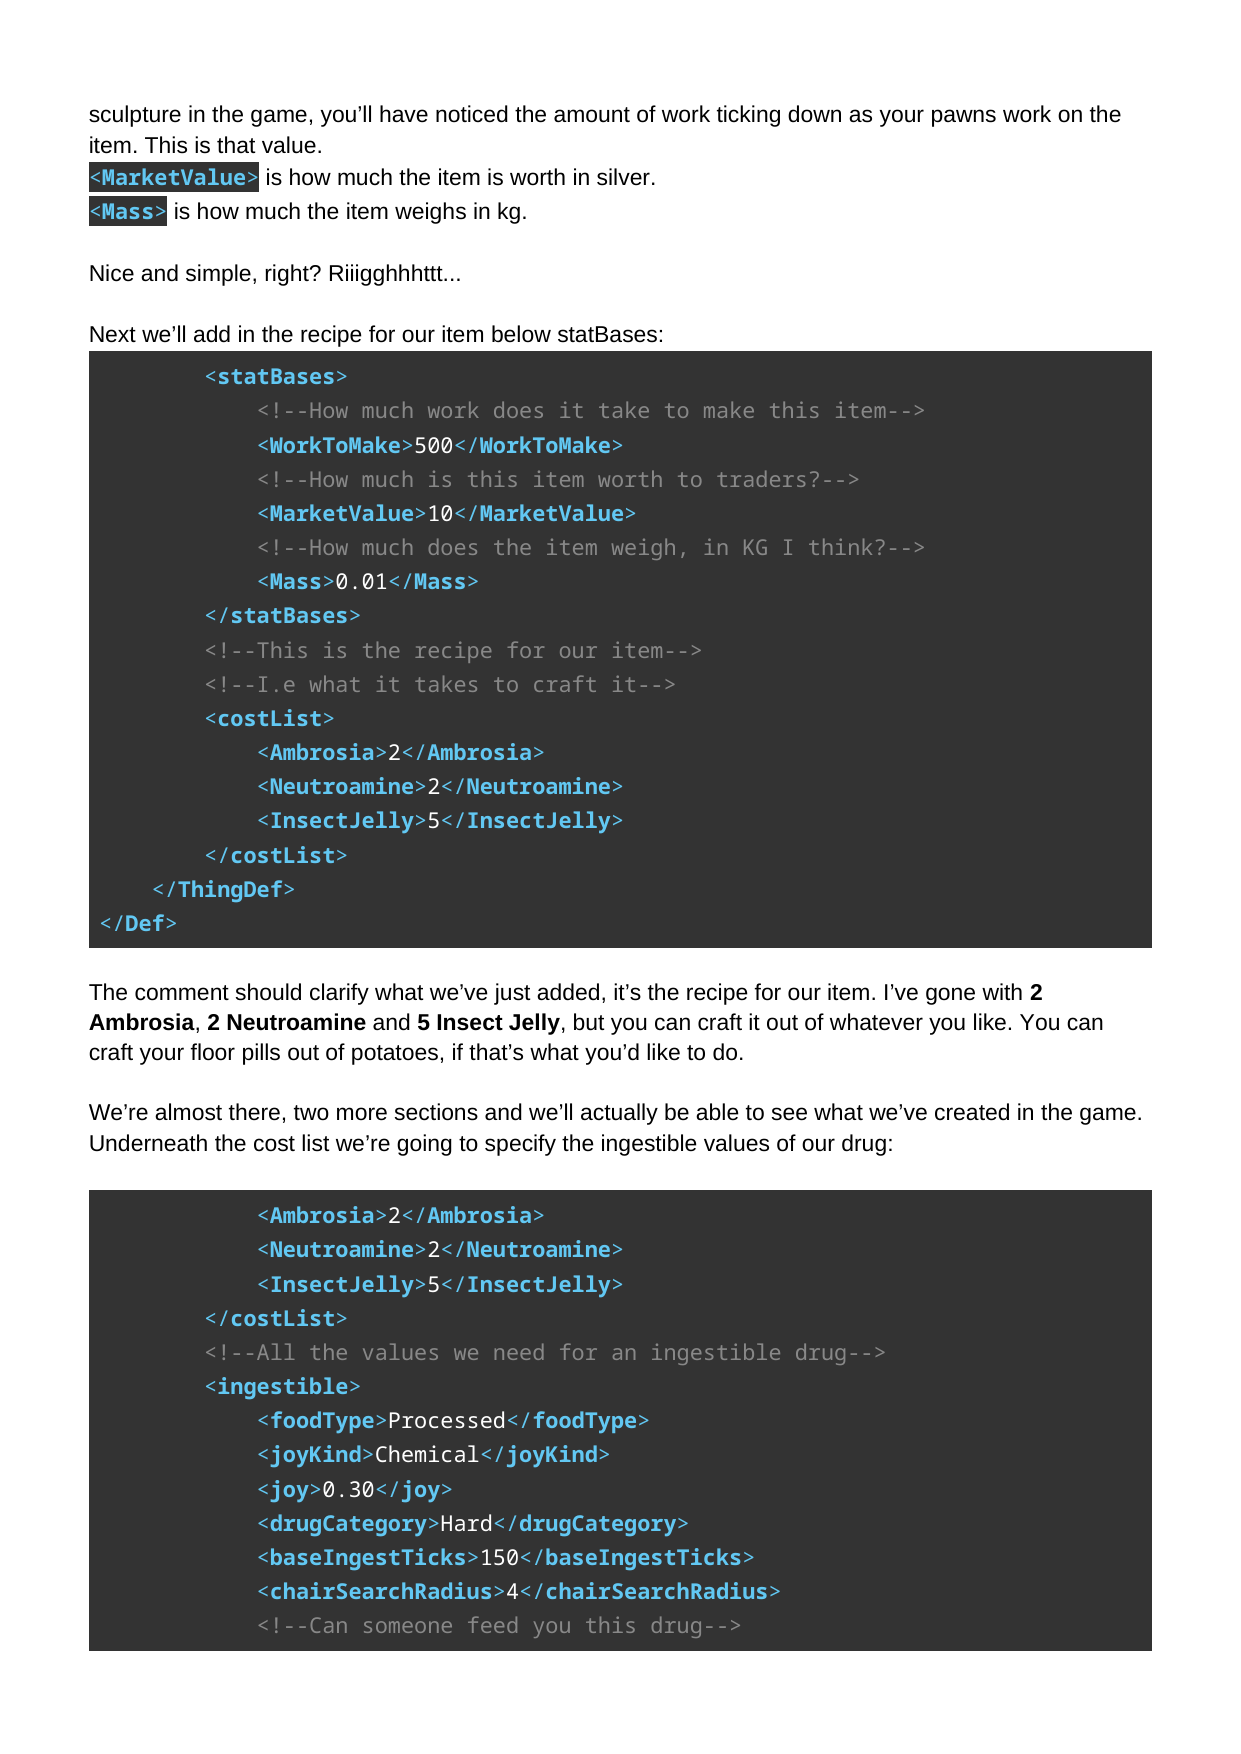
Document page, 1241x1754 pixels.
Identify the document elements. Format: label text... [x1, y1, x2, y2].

text We’re almost there, two more sections and we’ll actually be able to see what we’ve created in the game. Underneath the cost list we’re going to specify the ingestible values of our drug: [88, 1099, 1152, 1156]
text Nice and simple, right? Riiigghhhttt... [88, 260, 1152, 287]
table_header <statBases> <!--How much work does it take to make this item--> <WorkToMake>500</WorkToMake> <!--How much is this item worth to traders?--> <MarketValue>10</MarketValue> <!--How much does the item weigh, in KG I think?--> <Mass>0.01</Mass> </statBases> <!--This is the recipe for our item--> <!--I.e what it takes to craft it--> <costList> <Ambrosia>2</Ambrosia> <Neutroamine>2</Neutroamine> <InsectJelly>5</InsectJelly> </costList> </ThingDef> </Def> [89, 351, 1152, 948]
text The comment should clarify what we’ve just added, it’s the recipe for our item. I’ve gone with 2 Ambrosia, 2 Neutroamine and 5 Insect Jelly, but you can craft it out of whatever you like. You can craft your floor pills out of potatoes, if that’s what you’d like to do. [88, 978, 1152, 1065]
table_header <Ambrosia>2</Ambrosia> <Neutroamine>2</Neutroamine> <InsectJelly>5</InsectJelly> </costList> <!--All the values we need for an ingestible drug--> <ingestible> <foodType>Processed</foodType> <joyKind>Chemical</joyKind> <joy>0.30</joy> <drugCategory>Hard</drugCategory> <baseIngestTicks>150</baseIngestTicks> <chairSearchRadius>4</chairSearchRadius> <!--Can someone feed you this drug--> [89, 1190, 1152, 1651]
text <Mass> is how much the item weighs in kg. [88, 196, 1152, 226]
text sculpture in the game, you’ll have noticed the amount of work ticking down as your pawns work on the item. This is that value. [88, 101, 1152, 158]
text <MarketValue> is how much the item is worth in silver. [88, 162, 1152, 192]
text Next we’ll add in the recipe for our item below statBases: [88, 321, 1152, 347]
